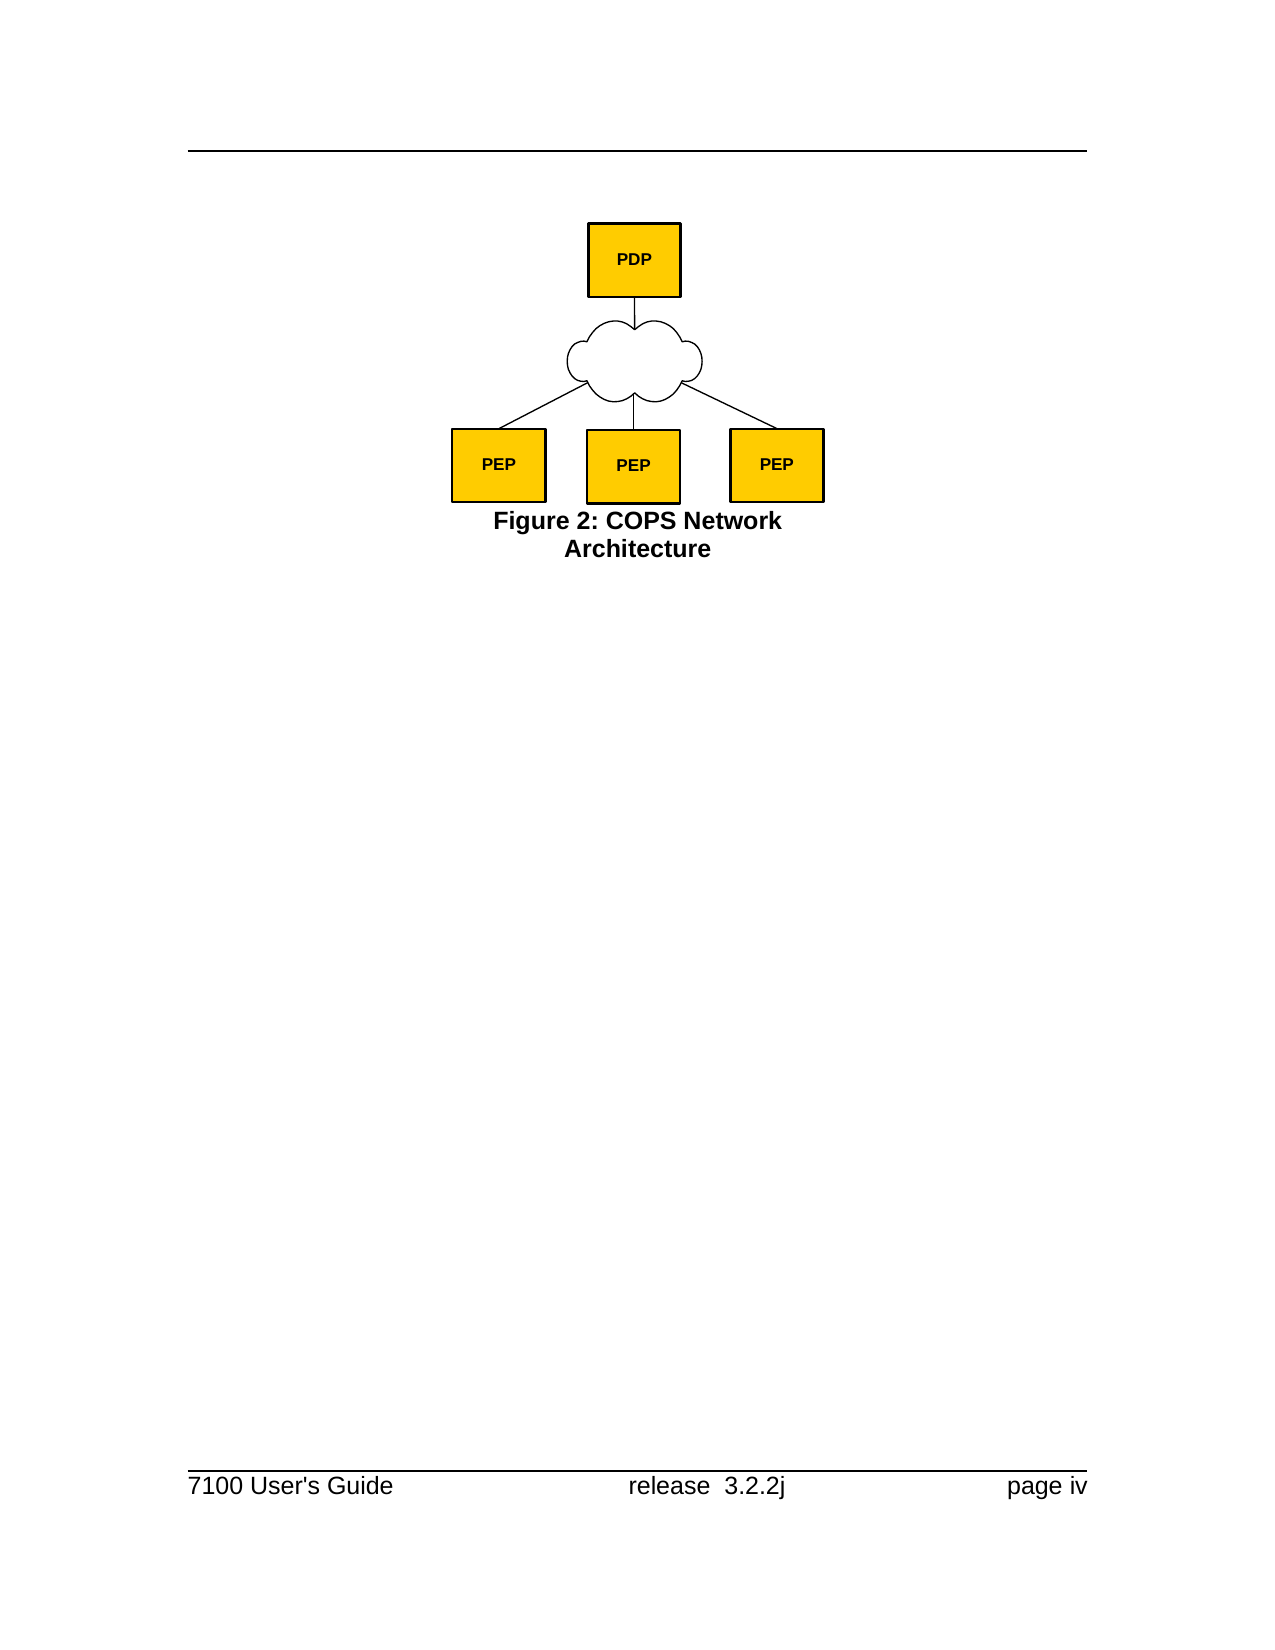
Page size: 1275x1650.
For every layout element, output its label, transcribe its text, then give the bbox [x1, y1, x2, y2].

text Figure 2: COPS Network Architecture [449, 219, 826, 563]
